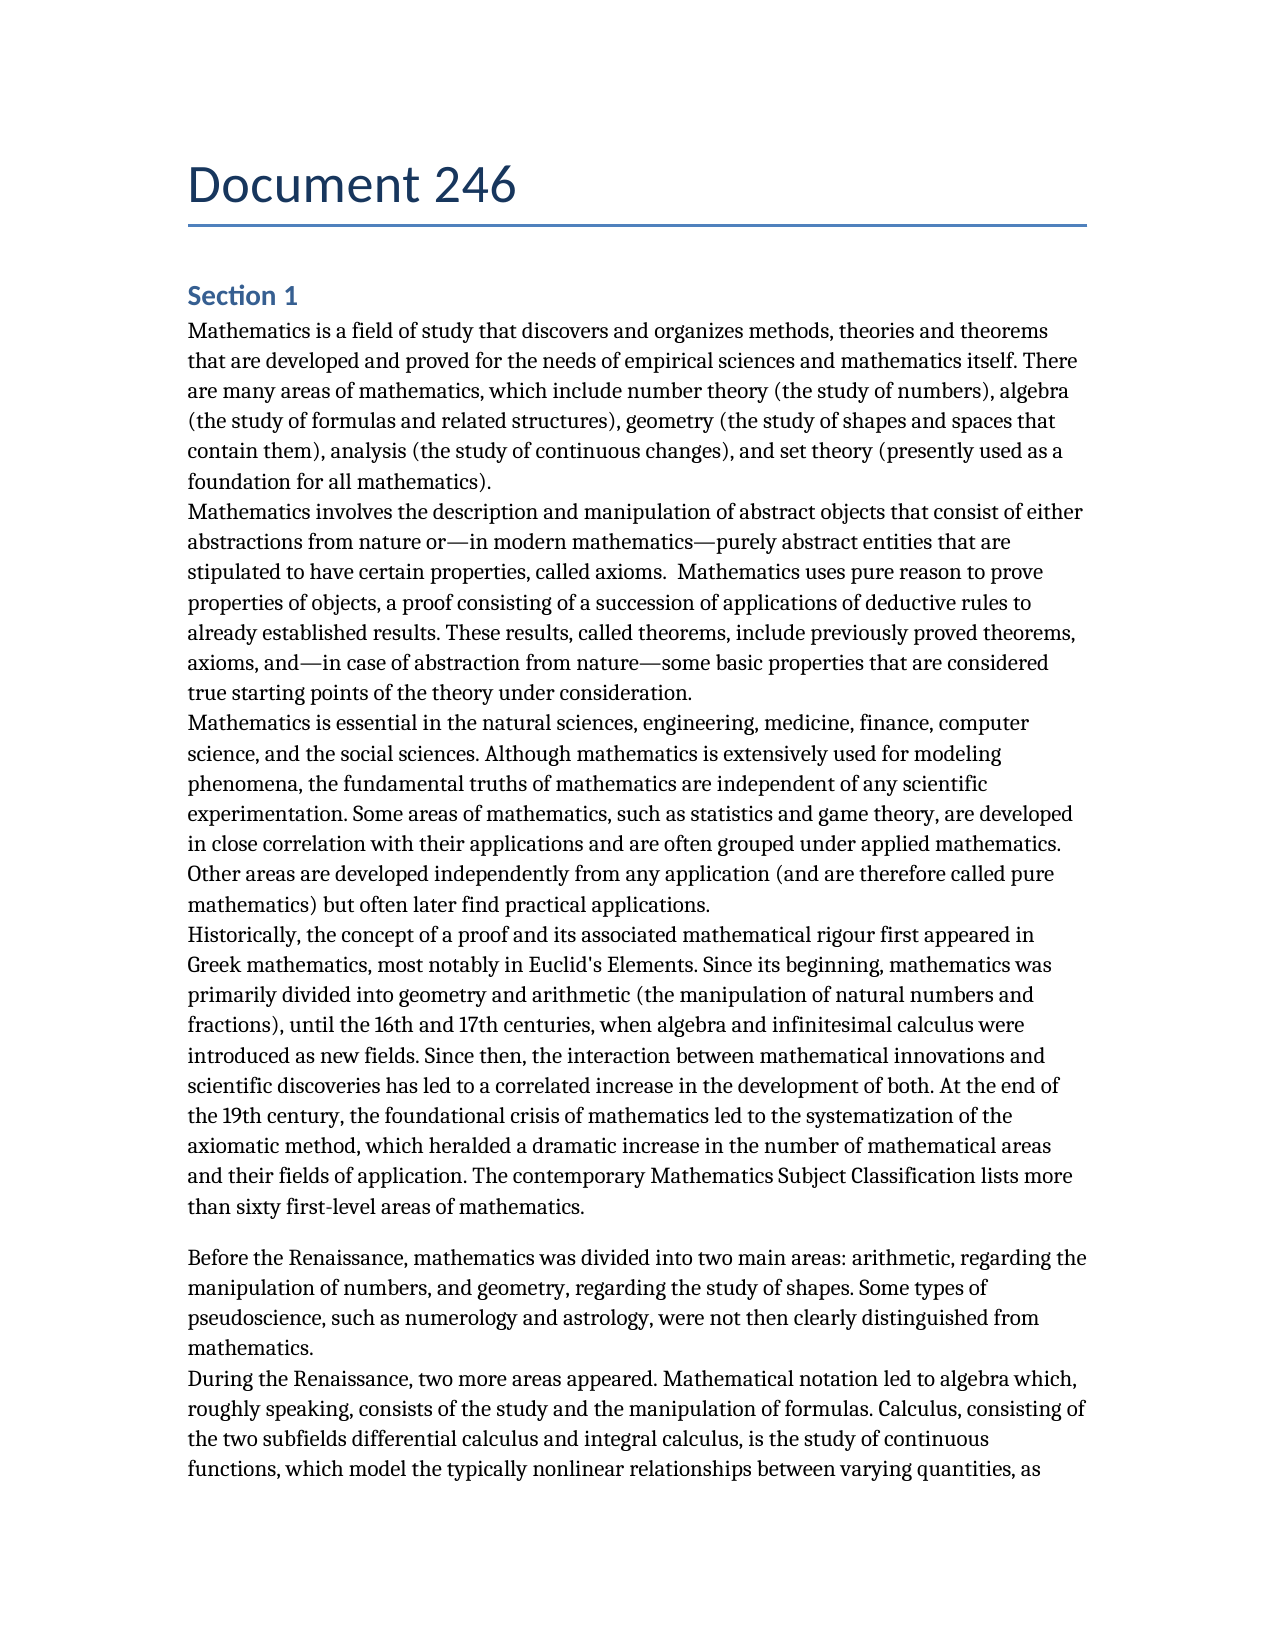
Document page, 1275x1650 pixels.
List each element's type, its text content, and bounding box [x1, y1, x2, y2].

title Document 246 [187, 150, 1087, 227]
subtitle Section 1 [187, 277, 1087, 312]
text Before the Renaissance, mathematics was divided into two main areas: arithmetic, regarding the manipulation of numbers, and geometry, regarding the study of shapes. Some types of pseudoscience, such as numerology and astrology, were not then clearly distinguished from mathematics. During the Renaissance, two more areas appeared. Mathematical notation led to algebra which, roughly speaking, consists of the study and the manipulation of formulas. Calculus, consisting of the two subfields differential calculus and integral calculus, is the study of continuous functions, which model the typically nonlinear relationships between varying quantities, as [187, 1244, 1087, 1482]
text Mathematics is a field of study that discovers and organizes methods, theories and theorems that are developed and proved for the needs of empirical sciences and mathematics itself. There are many areas of mathematics, which include number theory (the study of numbers), algebra (the study of formulas and related structures), geometry (the study of shapes and spaces that contain them), analysis (the study of continuous changes), and set theory (presently used as a foundation for all mathematics). Mathematics involves the description and manipulation of abstract objects that consist of either abstractions from nature or—in modern mathematics—purely abstract entities that are stipulated to have certain properties, called axioms. Mathematics uses pure reason to prove properties of objects, a proof consisting of a succession of applications of deductive rules to already established results. These results, called theorems, include previously proved theorems, axioms, and—in case of abstraction from nature—some basic properties that are considered true starting points of the theory under consideration. Mathematics is essential in the natural sciences, engineering, medicine, finance, computer science, and the social sciences. Although mathematics is extensively used for modeling phenomena, the fundamental truths of mathematics are independent of any scientific experimentation. Some areas of mathematics, such as statistics and game theory, are developed in close correlation with their applications and are often grouped under applied mathematics. Other areas are developed independently from any application (and are therefore called pure mathematics) but often later find practical applications. Historically, the concept of a proof and its associated mathematical rigour first appeared in Greek mathematics, most notably in Euclid's Elements. Since its beginning, mathematics was primarily divided into geometry and arithmetic (the manipulation of natural numbers and fractions), until the 16th and 17th centuries, when algebra and infinitesimal calculus were introduced as new fields. Since then, the interaction between mathematical innovations and scientific discoveries has led to a correlated increase in the development of both. At the end of the 19th century, the foundational crisis of mathematics led to the systematization of the axiomatic method, which heralded a dramatic increase in the number of mathematical areas and their fields of application. The contemporary Mathematics Subject Classification lists more than sixty first-level areas of mathematics. [187, 317, 1087, 1220]
